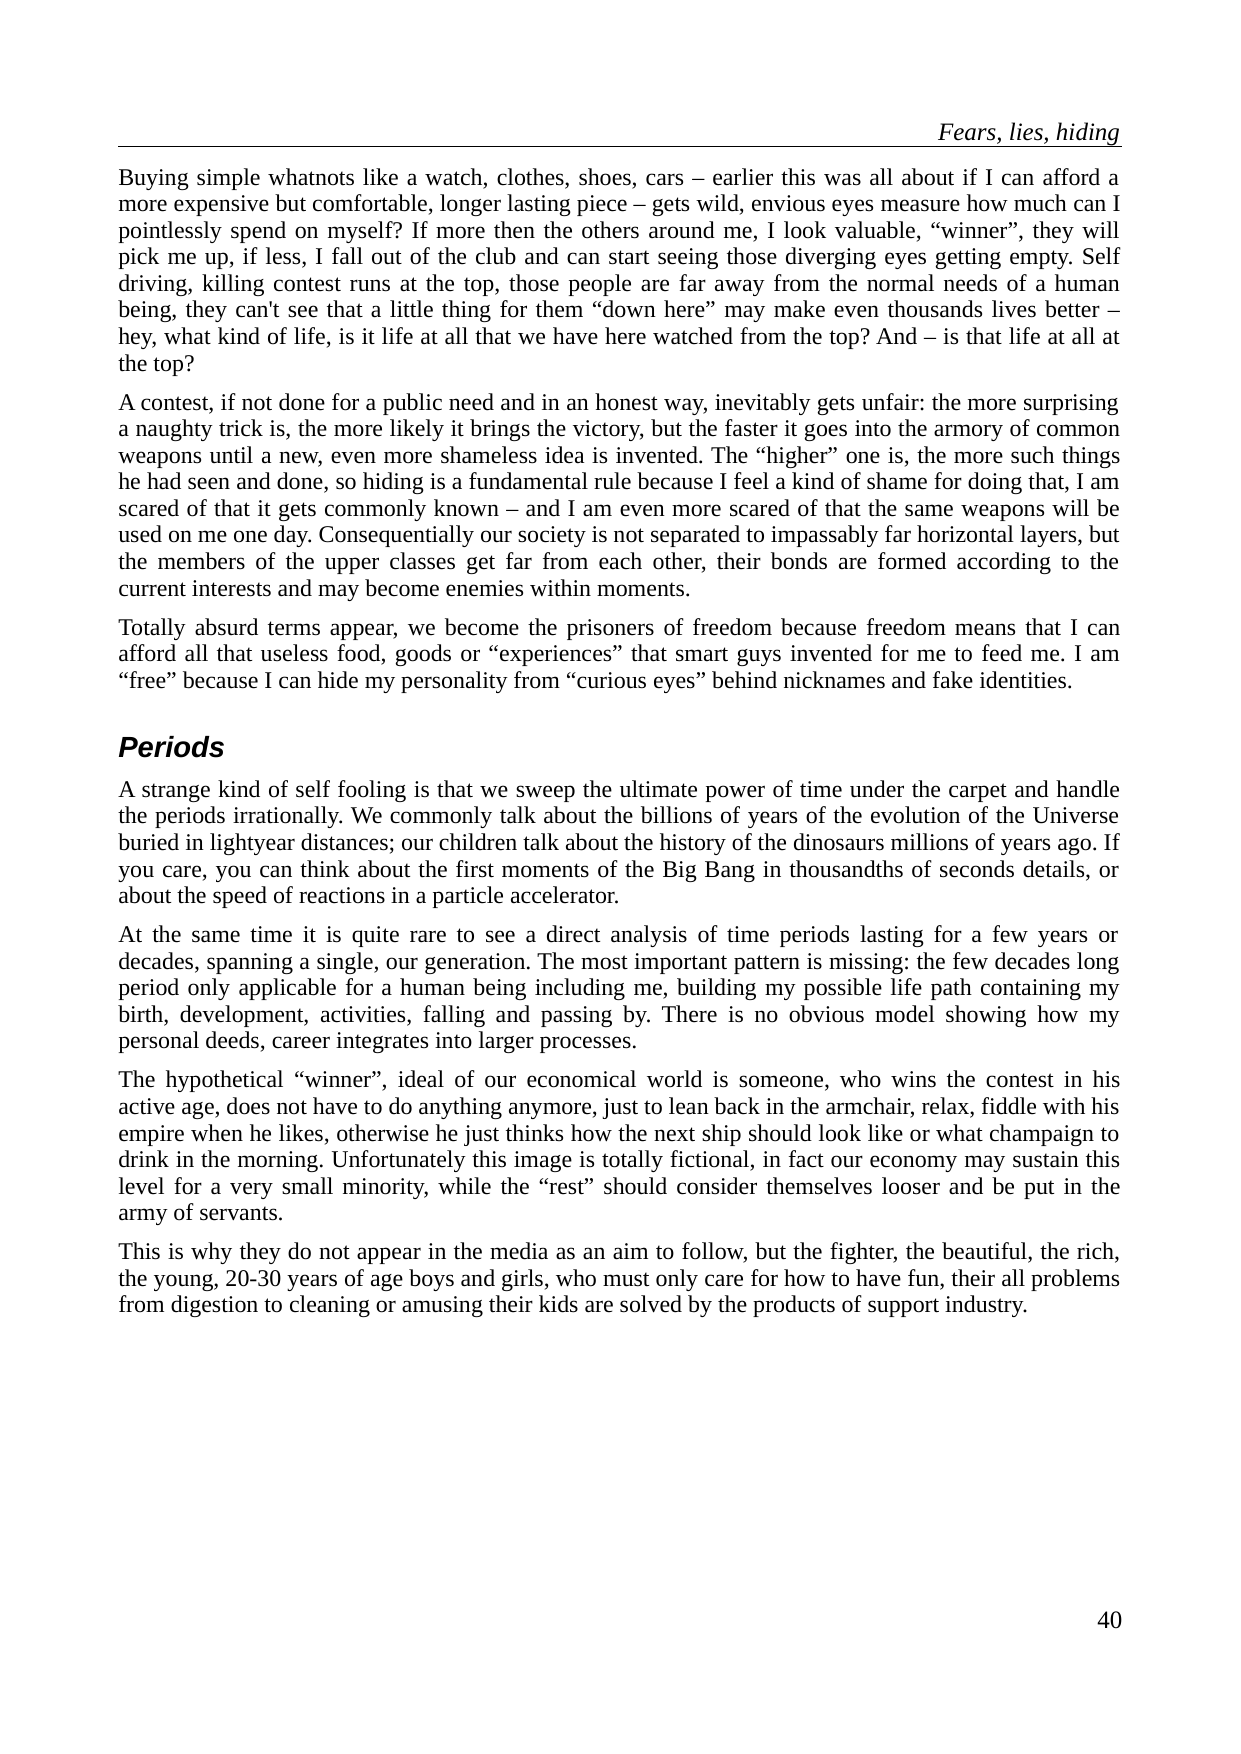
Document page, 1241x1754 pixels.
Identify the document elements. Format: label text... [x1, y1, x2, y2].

text A contest, if not done for a public need and in an honest way, inevitably gets unfair: the more surprising a naughty trick is, the more likely it brings the victory, but the faster it goes into the armory of common weapons until a new, even more shameless idea is invented. The “higher” one is, the more such things he had seen and done, so hiding is a fundamental rule because I feel a kind of shame for doing that, I am scared of that it gets commonly known – and I am even more scared of that the same weapons will be used on me one day. Consequentially our society is not separated to impassably far horizontal layers, but the members of the upper classes get far from each other, their bonds are formed according to the current interests and may become enemies within moments. [118, 389, 1122, 601]
text Buying simple whatnots like a watch, clothes, shoes, cars – earlier this was all about if I can afford a more expensive but comfortable, longer lasting piece – gets wild, envious eyes measure how much can I pointlessly spend on myself? If more then the others around me, I look valuable, “winner”, they will pick me up, if less, I fall out of the club and can start seeing those diverging eyes getting empty. Self driving, killing contest runs at the top, those people are far away from the normal needs of a human being, they can't see that a little thing for them “down here” may make even thousands lives better – hey, what kind of life, is it life at all that we have here watched from the top? And – is that life at all at the top? [118, 164, 1122, 376]
text At the same time it is quite rare to see a direct analysis of time periods lasting for a few years or decades, spanning a single, our generation. The most important pattern is missing: the few decades long period only applicable for a human being including me, building my possible life path containing my birth, development, activities, falling and passing by. There is no obvious model showing how my personal deeds, career integrates into larger processes. [118, 921, 1122, 1054]
text A strange kind of self fooling is that we sweep the ultimate power of time under the carpet and handle the periods irrationally. We commonly talk about the billions of years of the evolution of the Universe buried in lightyear distances; our children talk about the history of the dinosaurs millions of years ago. If you care, you can think about the first moments of the Big Bang in thousandths of seconds details, or about the speed of reactions in a particle accelerator. [118, 776, 1122, 909]
text This is why they do not appear in the media as an aim to follow, but the fighter, the beautiful, the rich, the young, 20-30 years of age boys and girls, who must only care for how to have fun, their all problems from digestion to cleaning or amusing their kids are solved by the products of support industry. [118, 1238, 1122, 1318]
text The hypothetical “winner”, ideal of our economical world is someone, who wins the contest in his active age, does not have to do anything anymore, just to lean back in the armchair, relax, fiddle with his empire when he likes, otherwise he just thinks how the next ship should look like or what champaign to drink in the morning. Unfortunately this image is totally fictional, in fact our economy may sustain this level for a very small minority, while the “rest” should consider themselves looser and be put in the army of servants. [118, 1067, 1122, 1226]
subtitle Periods [118, 731, 1122, 763]
text Totally absurd terms appear, we become the prisoners of freedom because freedom means that I can afford all that useless food, goods or “experiences” that smart guys invented for me to feed me. I am “free” because I can hide my personality from “curious eyes” behind nicknames and fake identities. [118, 614, 1122, 693]
